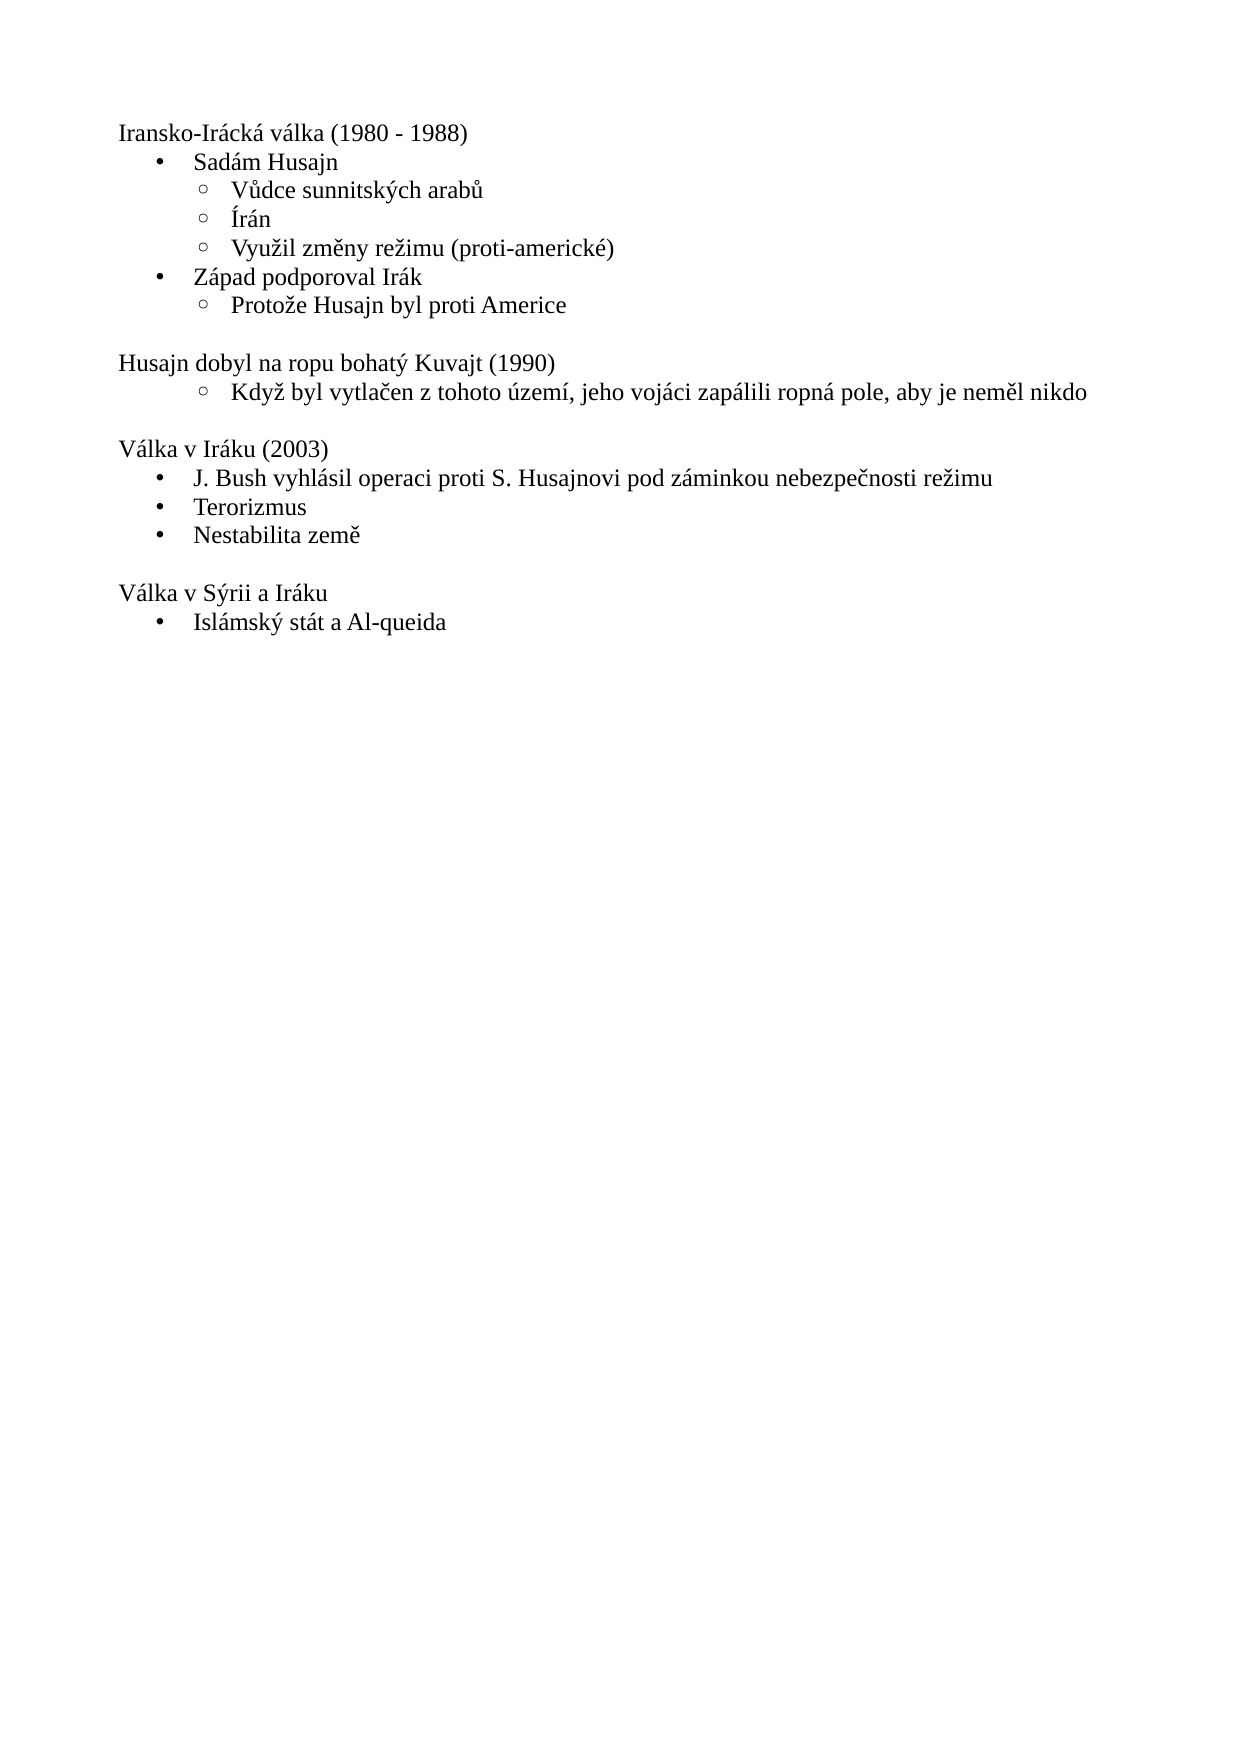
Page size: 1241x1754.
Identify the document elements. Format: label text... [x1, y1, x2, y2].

text Válka v Sýrii a Iráku [118, 578, 1122, 607]
list Nestabilita země [156, 521, 1122, 549]
list Západ podporoval Irák [156, 262, 1122, 291]
list Írán [193, 204, 1122, 233]
list Využil změny režimu (proti-americké) [193, 233, 1122, 262]
list J. Bush vyhlásil operaci proti S. Husajnovi pod záminkou nebezpečnosti režimu [156, 463, 1122, 492]
text Husajn dobyl na ropu bohatý Kuvajt (1990) [118, 348, 1122, 377]
list Sadám Husajn [156, 147, 1122, 176]
list Když byl vytlačen z tohoto území, jeho vojáci zapálili ropná pole, aby je neměl nikdo [193, 377, 1122, 406]
text Iransko-Irácká válka (1980 - 1988) [118, 118, 1122, 147]
list Islámský stát a Al-queida [156, 607, 1122, 636]
text Válka v Iráku (2003) [118, 434, 1122, 463]
list Terorizmus [156, 492, 1122, 521]
list Protože Husajn byl proti Americe [193, 291, 1122, 319]
list Vůdce sunnitských arabů [193, 176, 1122, 204]
